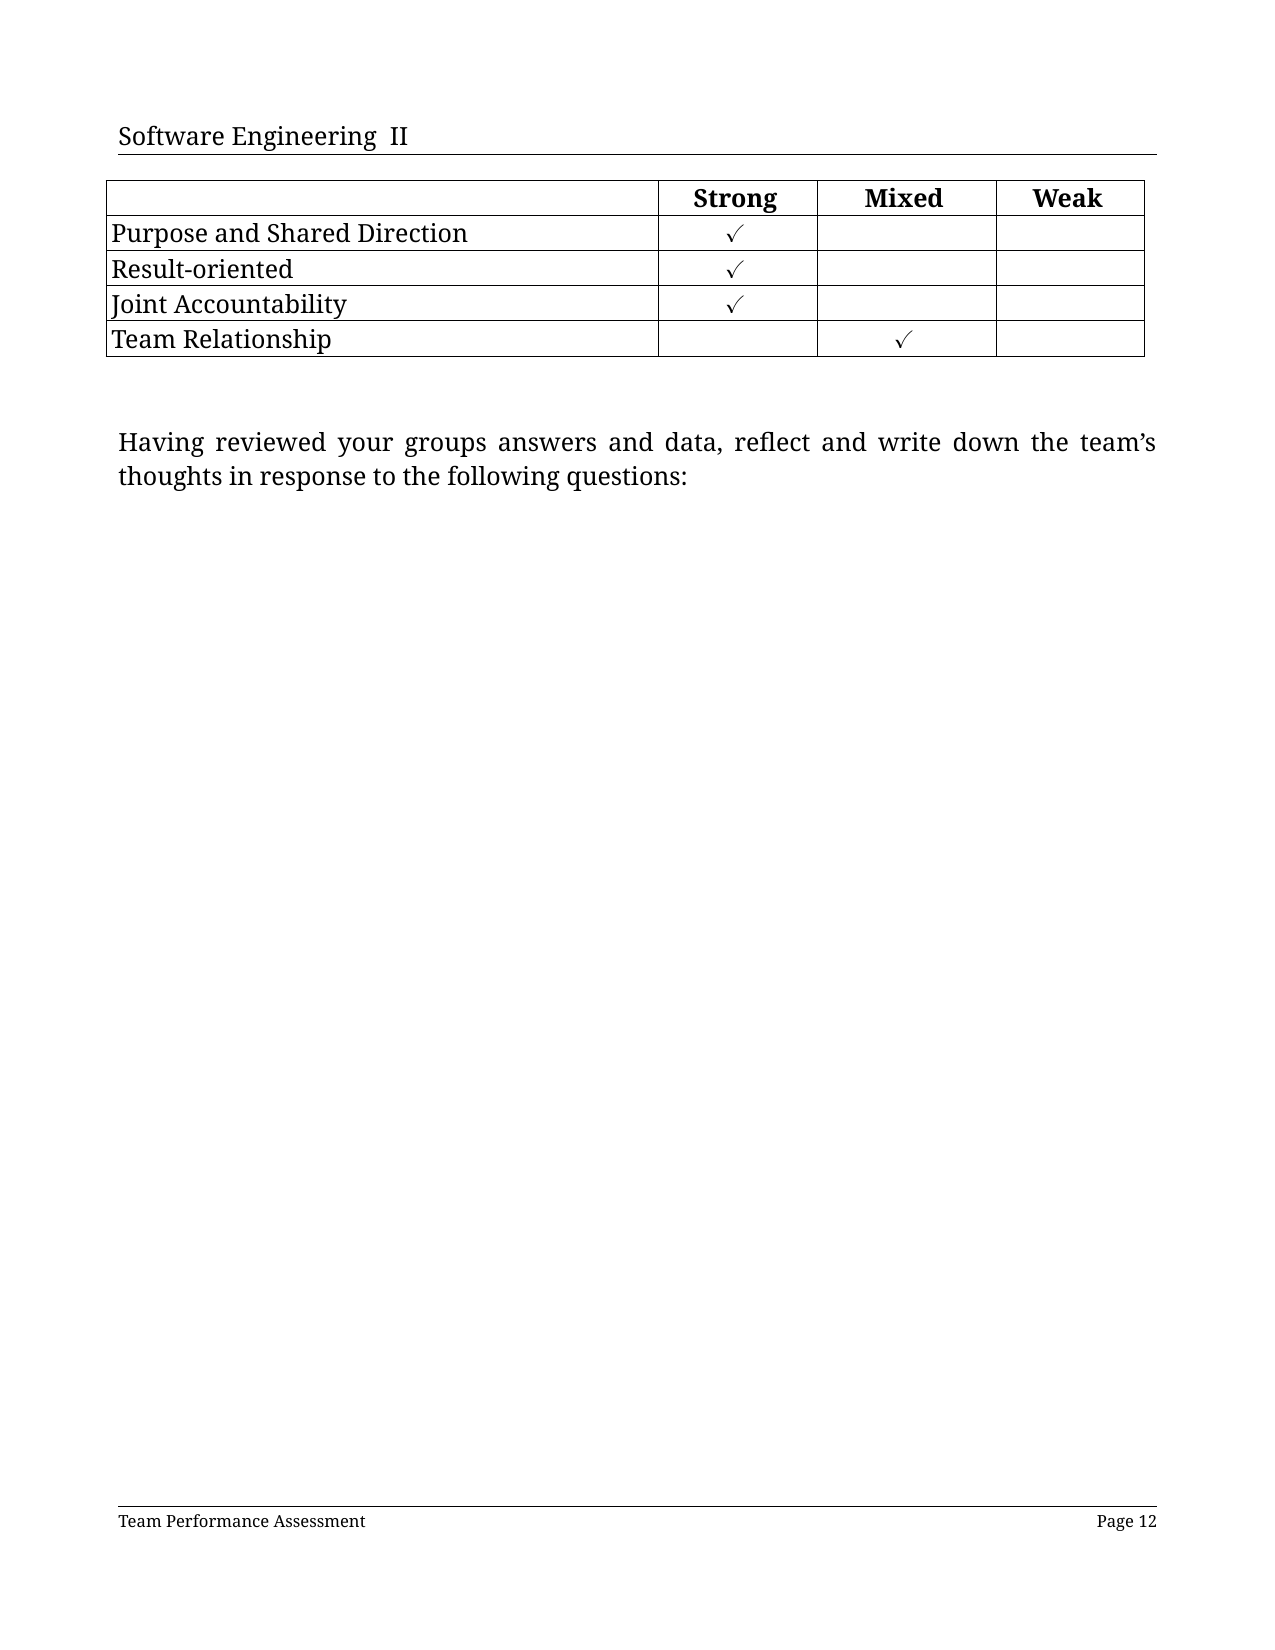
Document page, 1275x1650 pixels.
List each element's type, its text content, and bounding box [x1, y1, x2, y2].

table_cell [997, 286, 1144, 320]
table_cell [818, 286, 996, 320]
table_cell [997, 251, 1144, 285]
table_cell ✓ [659, 286, 817, 320]
table_cell ✓ [659, 251, 817, 285]
table_cell [659, 321, 817, 356]
table_header Strong [659, 181, 817, 215]
table_cell Purpose and Shared Direction [107, 216, 658, 250]
table_cell [818, 251, 996, 285]
table_cell Team Relationship [107, 321, 658, 356]
table_cell [997, 216, 1144, 250]
table_cell [818, 216, 996, 250]
table_header Weak [997, 181, 1144, 215]
table_cell ✓ [659, 216, 817, 250]
table_header [107, 181, 658, 215]
text Having reviewed your groups answers and data, reflect and write down the team’s thoughts in response to the following questions: [118, 425, 1157, 493]
table_header Mixed [818, 181, 996, 215]
table_cell ✓ [818, 321, 996, 356]
table_cell Result-oriented [107, 251, 658, 285]
table_cell [997, 321, 1144, 356]
table_cell Joint Accountability [107, 286, 658, 320]
